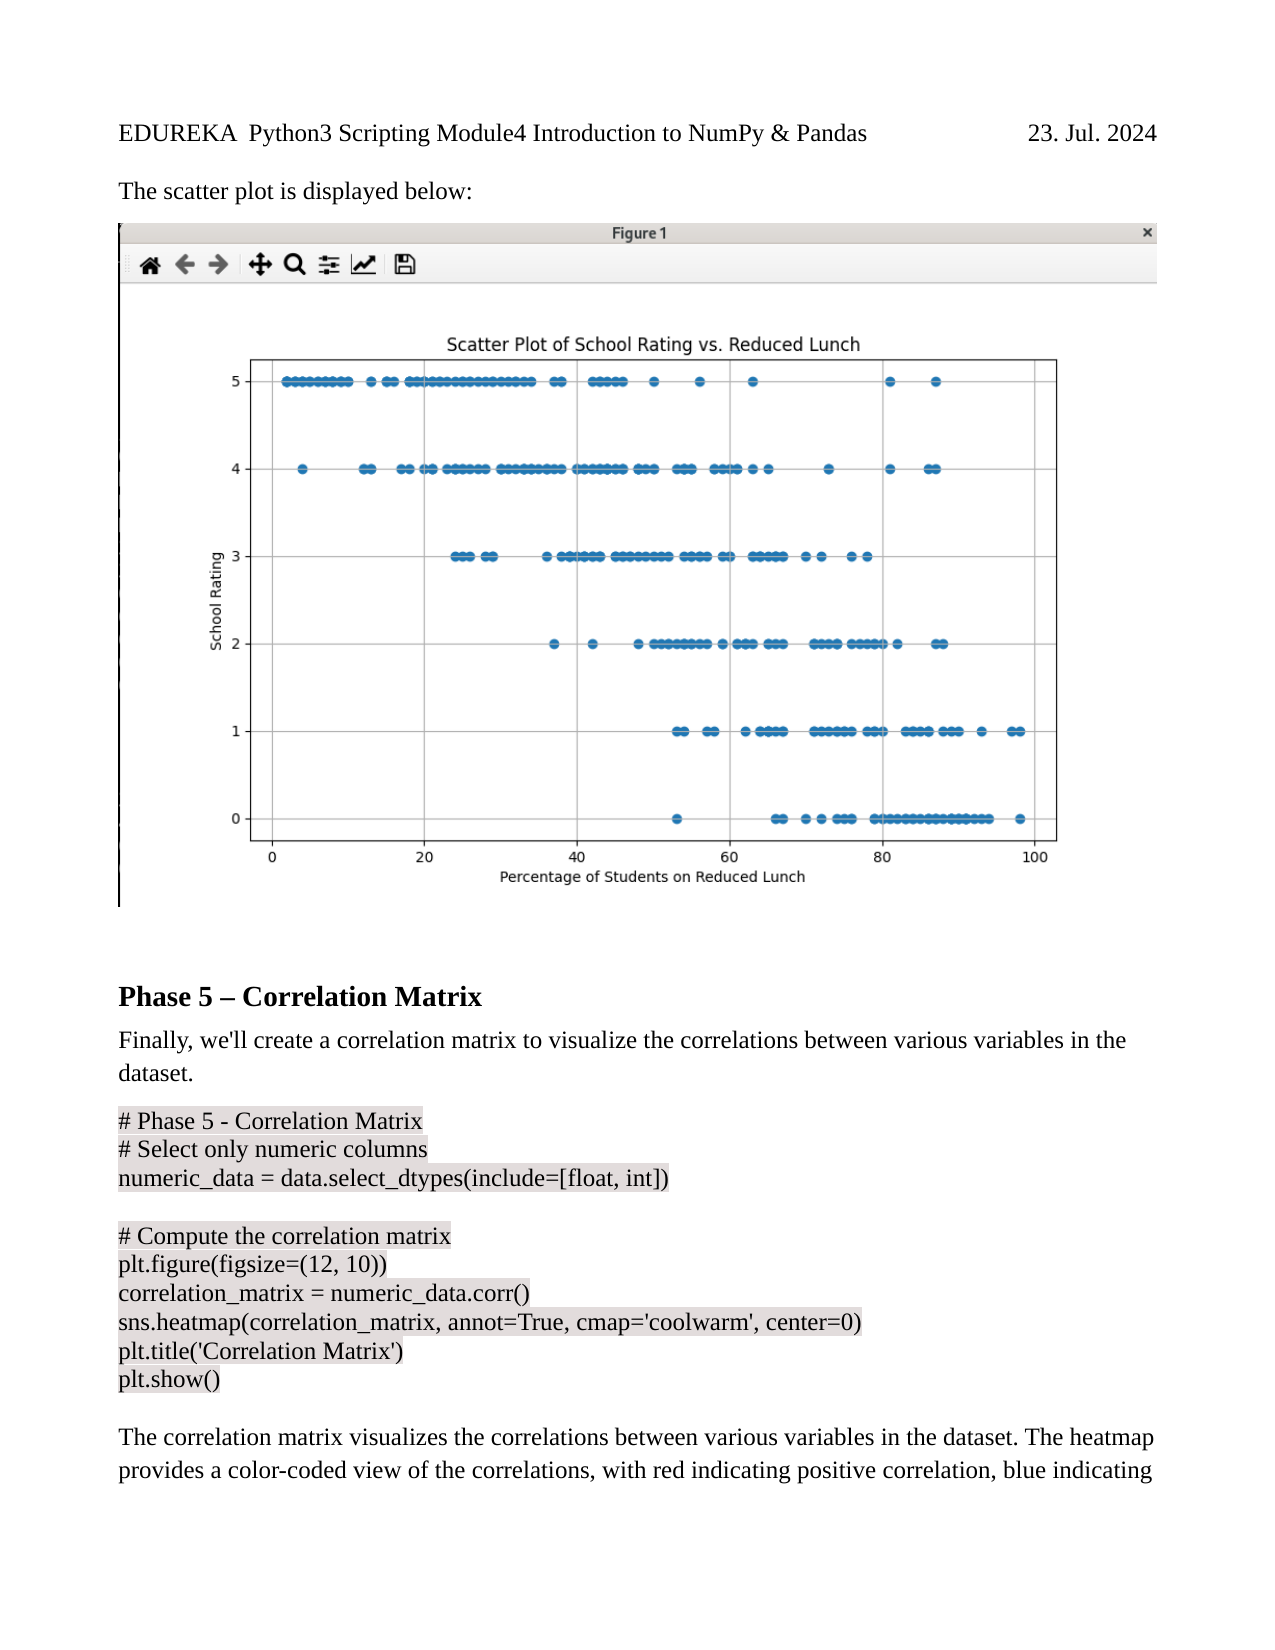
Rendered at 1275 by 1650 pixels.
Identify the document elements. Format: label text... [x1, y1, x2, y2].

text # Phase 5 - Correlation Matrix [118, 1106, 1157, 1134]
text plt.show() [118, 1364, 1157, 1393]
text correlation_matrix = numeric_data.corr() [118, 1278, 1157, 1307]
text # Compute the correlation matrix [118, 1221, 1157, 1249]
subtitle Phase 5 – Correlation Matrix [118, 979, 1157, 1013]
text sns.heatmap(correlation_matrix, annot=True, cmap='coolwarm', center=0) [118, 1307, 1157, 1336]
text The scatter plot is displayed below: [118, 176, 1157, 205]
text Finally, we'll create a correlation matrix to visualize the correlations between various variables in the dataset. [118, 1025, 1157, 1087]
text plt.figure(figsize=(12, 10)) [118, 1249, 1157, 1278]
text # Select only numeric columns [118, 1134, 1157, 1163]
text The correlation matrix visualizes the correlations between various variables in the dataset. The heatmap provides a color-coded view of the correlations, with red indicating positive correlation, blue indicating [118, 1422, 1157, 1484]
text plt.title('Correlation Matrix') [118, 1336, 1157, 1364]
text numeric_data = data.select_dtypes(include=[float, int]) [118, 1163, 1157, 1192]
picture [118, 223, 1157, 907]
